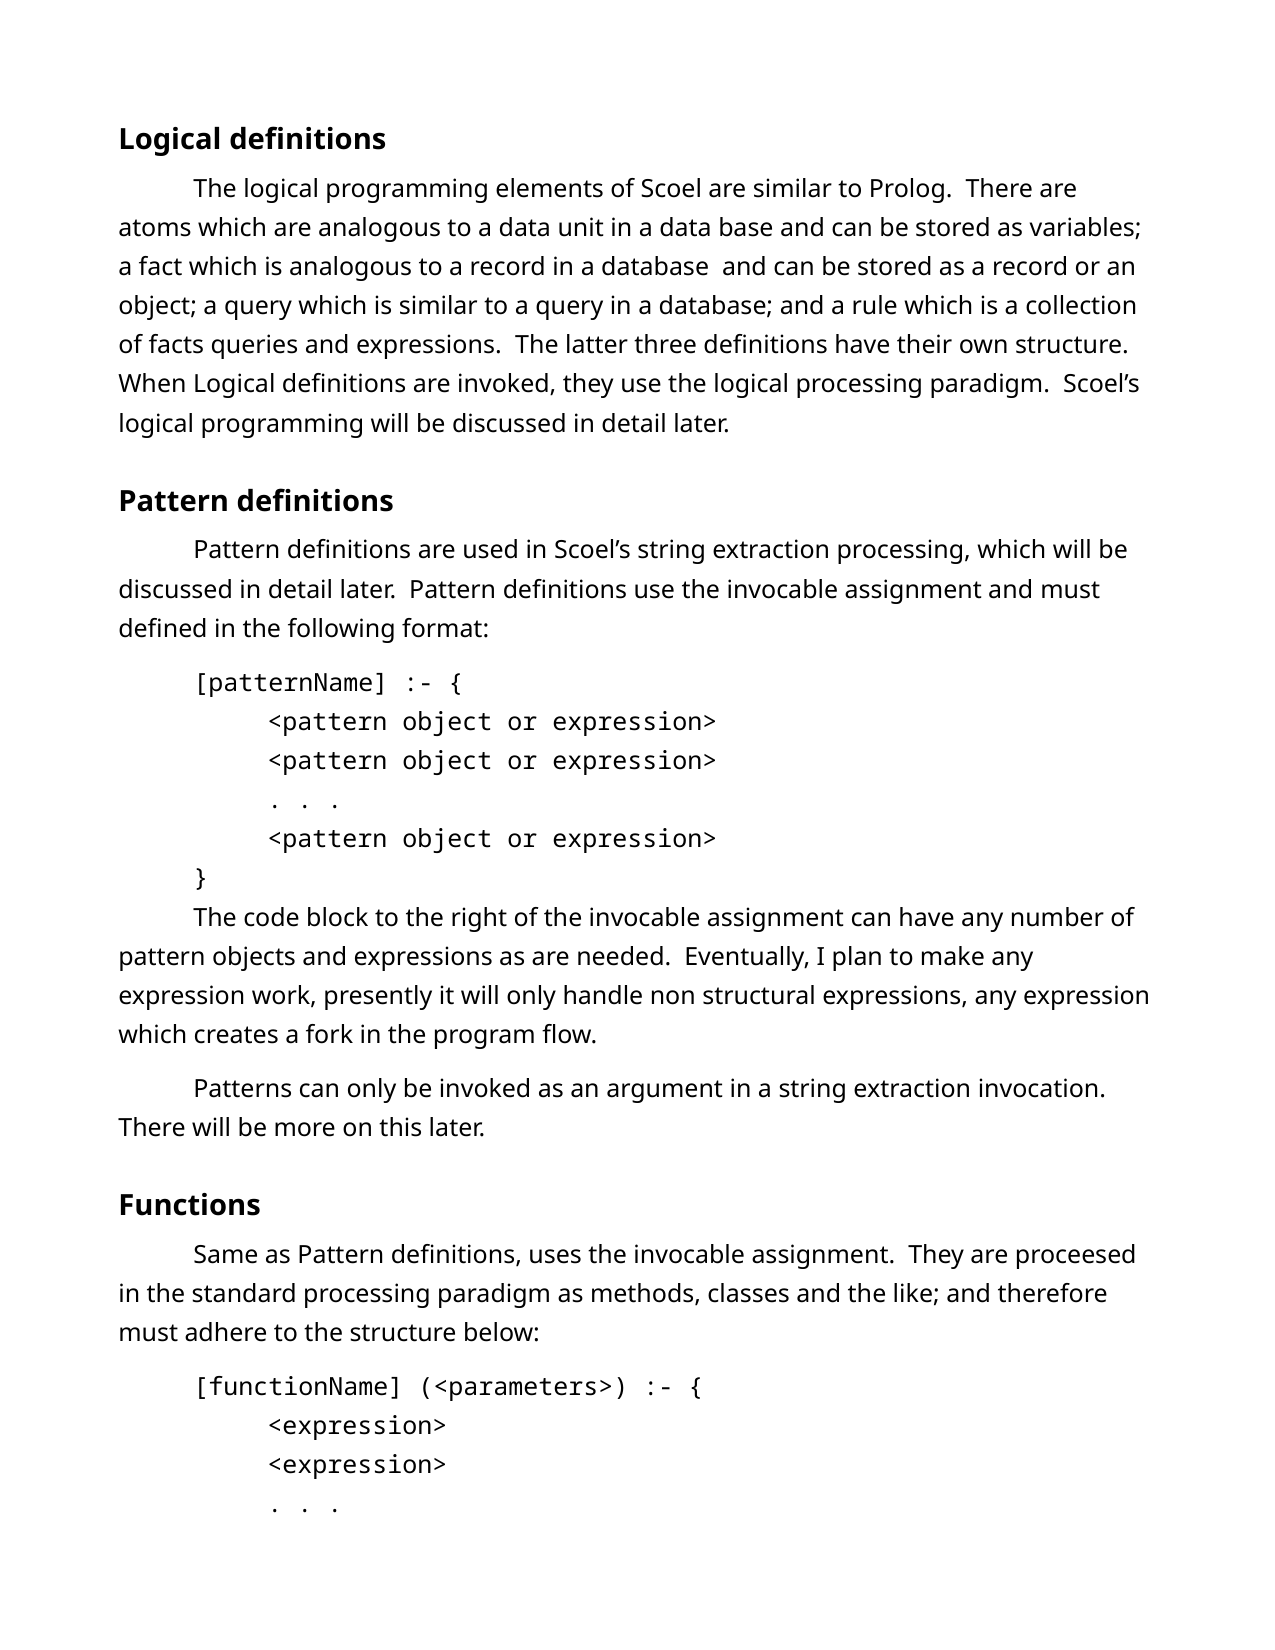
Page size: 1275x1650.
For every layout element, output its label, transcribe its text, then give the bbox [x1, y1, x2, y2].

text [functionName] (<parameters>) :- { [193, 1368, 1157, 1402]
subtitle Pattern definitions [118, 480, 1157, 519]
text The logical programming elements of Scoel are similar to Prolog. There are atoms which are analogous to a data unit in a data base and can be stored as variables; a fact which is analogous to a record in a database and can be stored as a record or an object; a query which is similar to a query in a database; and a rule which is a collection of facts queries and expressions. The latter three definitions have their own structure. When Logical definitions are invoked, they use the logical processing paradigm. Scoel’s logical programming will be discussed in detail later. [118, 170, 1157, 439]
text Pattern definitions are used in Scoel’s string extraction processing, which will be discussed in detail later. Pattern definitions use the invocable assignment and must defined in the following format: [118, 532, 1157, 644]
text <expression> [193, 1447, 1157, 1481]
text <pattern object or expression> [193, 821, 1157, 855]
text The code block to the right of the invocable assignment can have any number of pattern objects and expressions as are needed. Eventually, I plan to make any expression work, presently it will only handle non structural expressions, any expression which creates a fork in the program flow. [118, 899, 1157, 1051]
subtitle Logical definitions [118, 118, 1157, 158]
text <pattern object or expression> [193, 703, 1157, 737]
subtitle Functions [118, 1184, 1157, 1224]
text } [193, 860, 1157, 894]
text . . . [193, 782, 1157, 816]
text <expression> [193, 1408, 1157, 1442]
text Patterns can only be invoked as an argument in a string extraction invocation. There will be more on this later. [118, 1070, 1157, 1144]
text <pattern object or expression> [193, 742, 1157, 777]
text [patternName] :- { [193, 664, 1157, 698]
text Same as Pattern definitions, uses the invocable assignment. They are proceesed in the standard processing paradigm as methods, classes and the like; and therefore must adhere to the structure below: [118, 1236, 1157, 1349]
text . . . [193, 1486, 1157, 1520]
